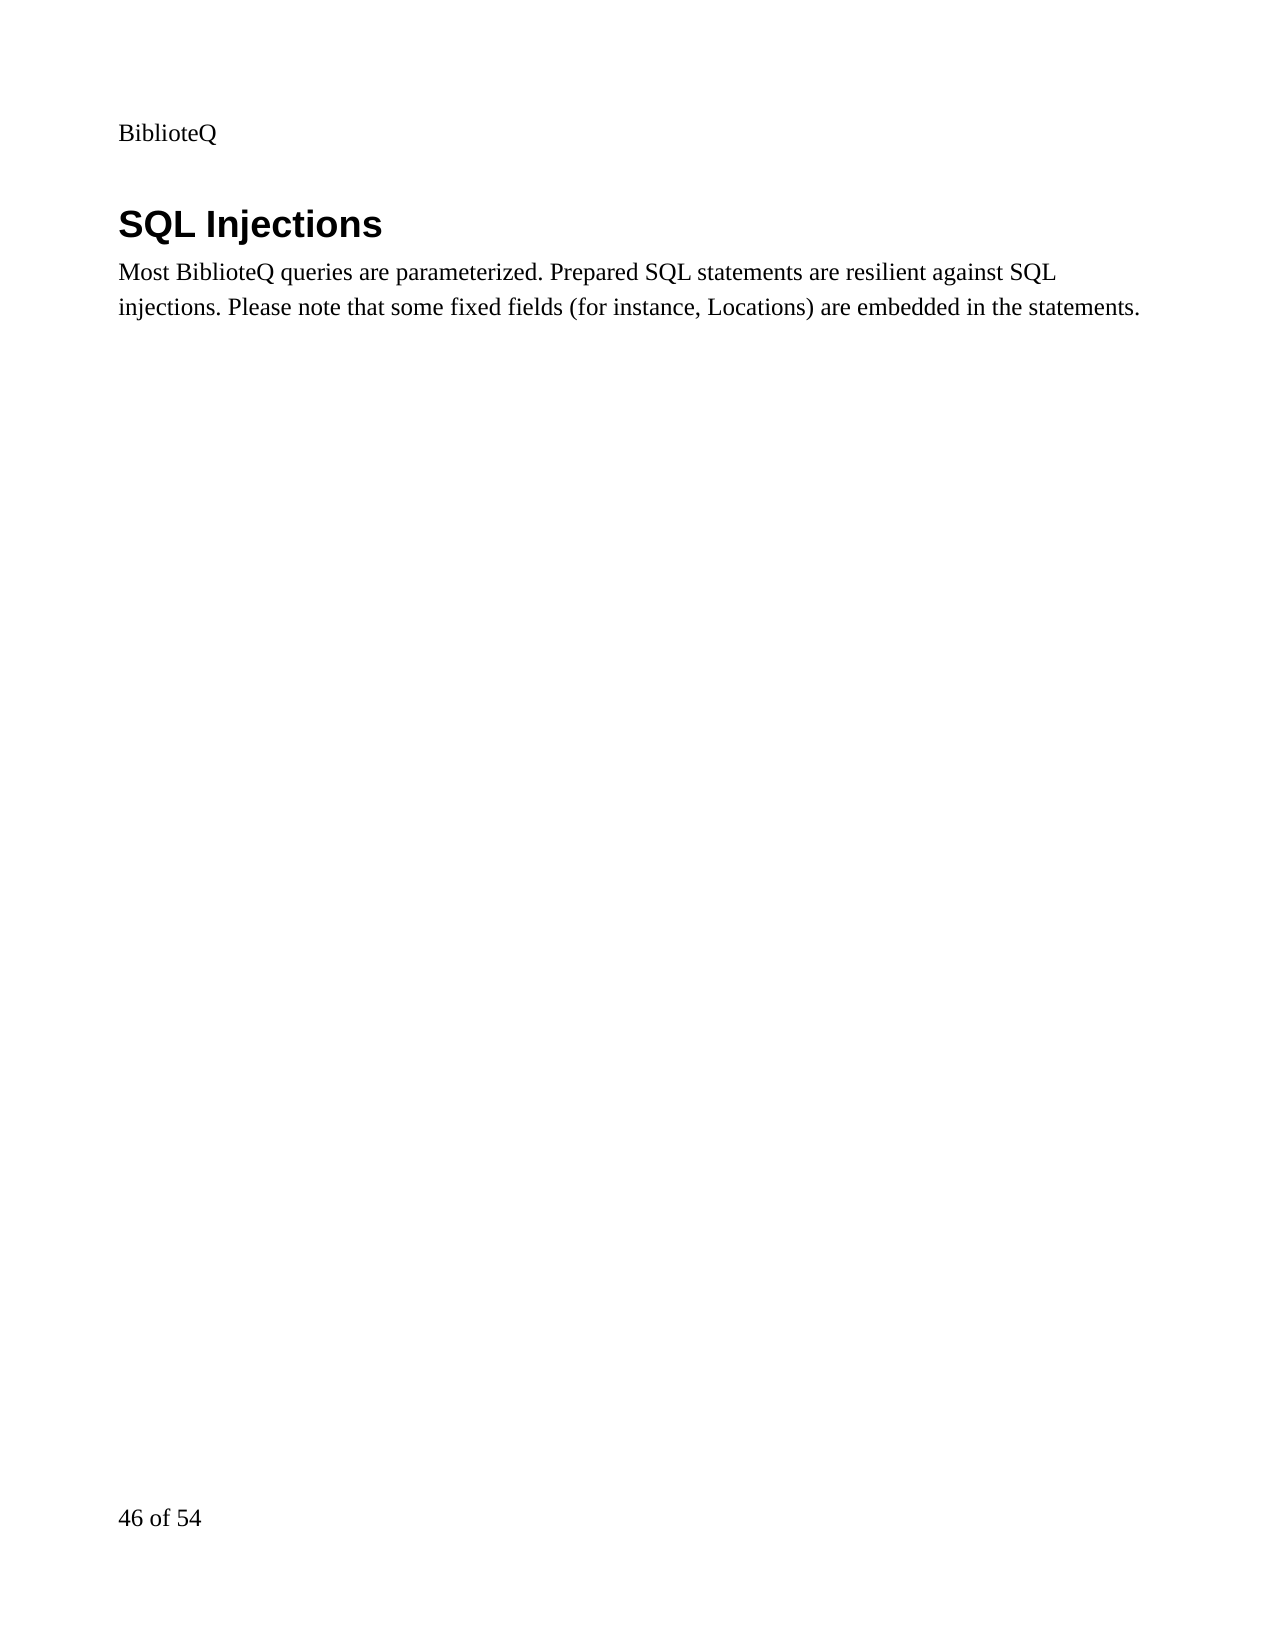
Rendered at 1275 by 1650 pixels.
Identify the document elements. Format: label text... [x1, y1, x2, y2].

subtitle SQL Injections [118, 201, 1157, 245]
text Most BiblioteQ queries are parameterized. Prepared SQL statements are resilient against SQL injections. Please note that some fixed fields (for instance, Locations) are embedded in the statements. [118, 257, 1157, 321]
